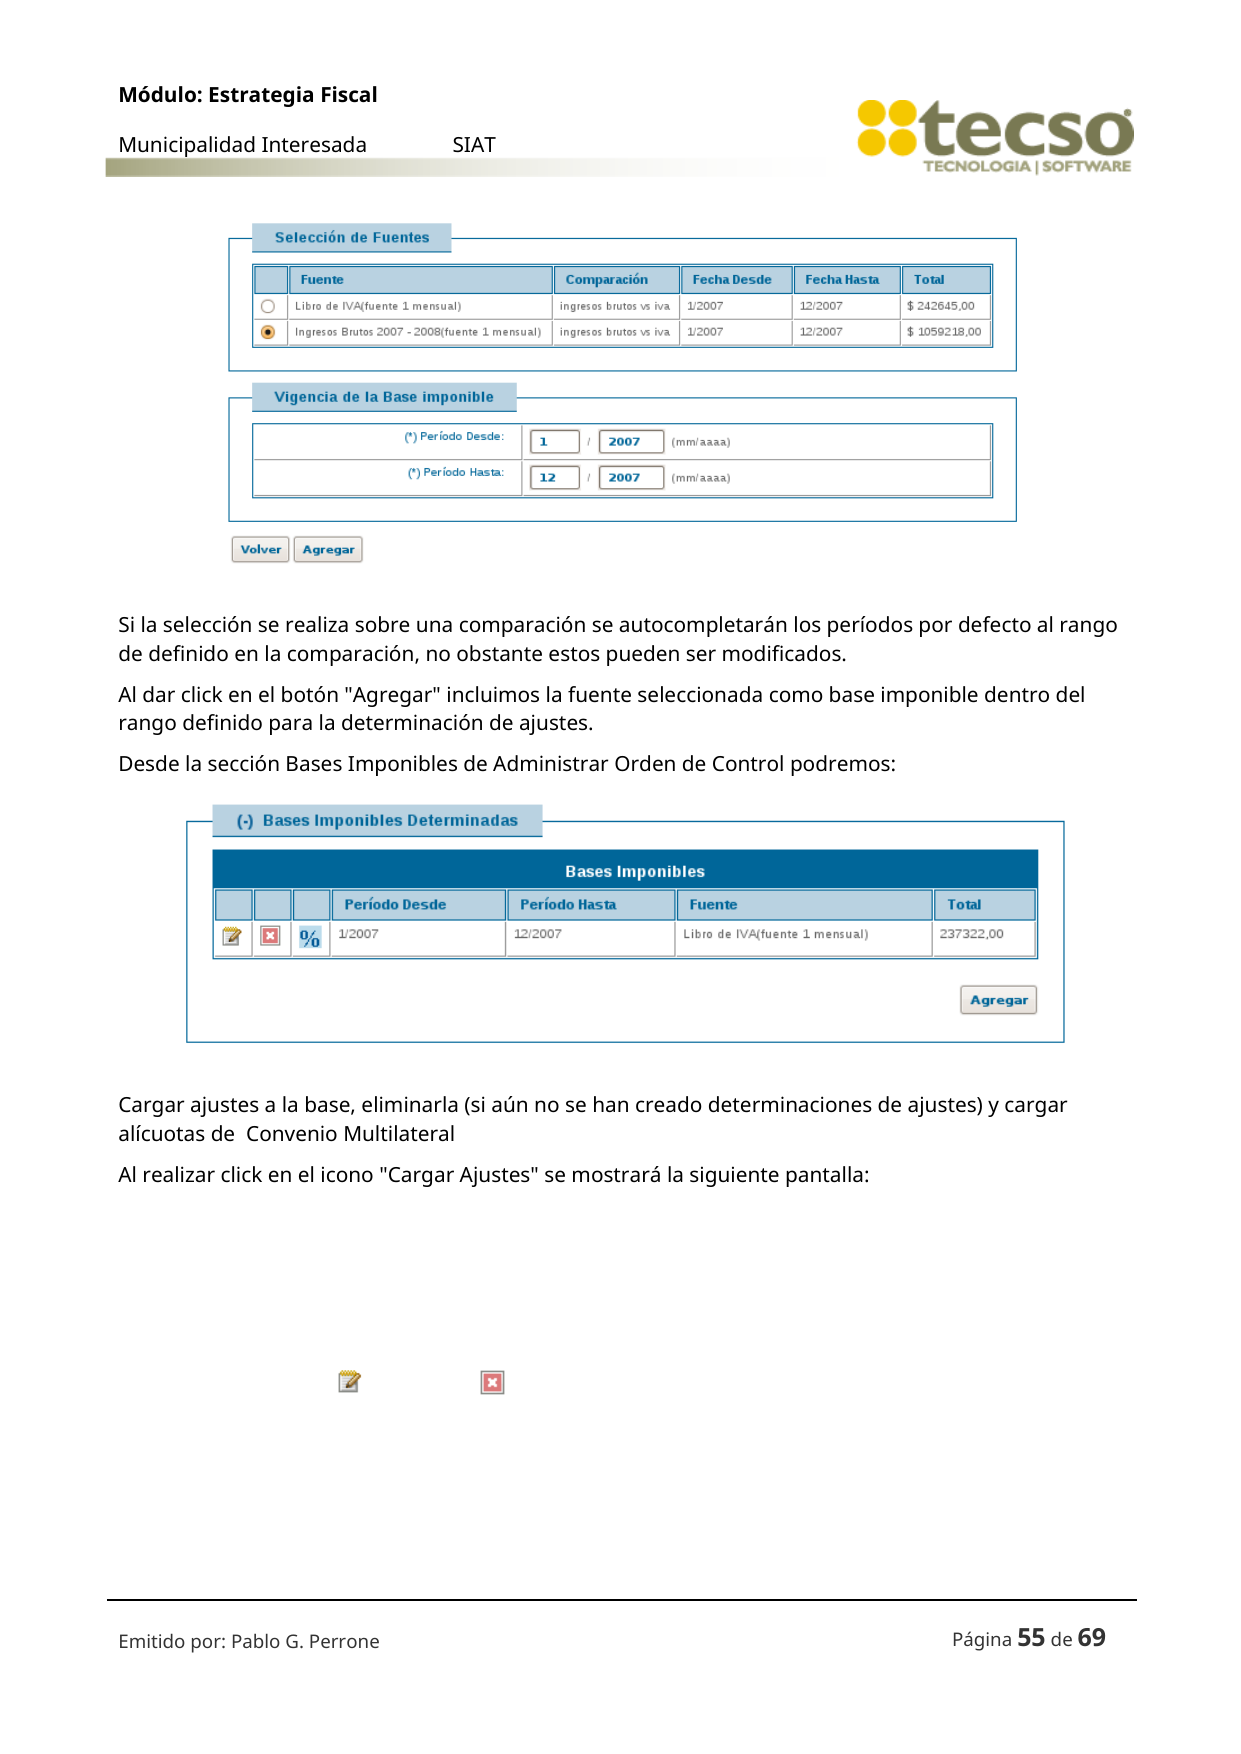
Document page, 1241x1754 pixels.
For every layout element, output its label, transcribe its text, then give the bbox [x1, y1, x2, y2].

picture [330, 1370, 367, 1397]
text Cargar ajustes a la base, eliminarla (si aún no se han creado determinaciones de ajustes) y cargar alícuotas de Convenio Multilateral [118, 1090, 1122, 1147]
text Desde la sección Bases Imponibles de Administrar Orden de Control podremos: [118, 749, 1122, 778]
picture [215, 221, 1026, 568]
picture [105, 100, 1134, 177]
text Al dar click en el botón "Agregar" incluimos la fuente seleccionada como base imponible dentro del rango definido para la determinación de ajustes. [118, 680, 1122, 737]
text Al realizar click en el icono "Cargar Ajustes" se mostrará la siguiente pantalla: [118, 1160, 1122, 1188]
text Si la selección se realiza sobre una comparación se autocompletarán los períodos por defecto al rango de definido en la comparación, no obstante estos pueden ser modificados. [118, 611, 1122, 667]
picture [476, 1368, 509, 1396]
picture [170, 802, 1071, 1048]
